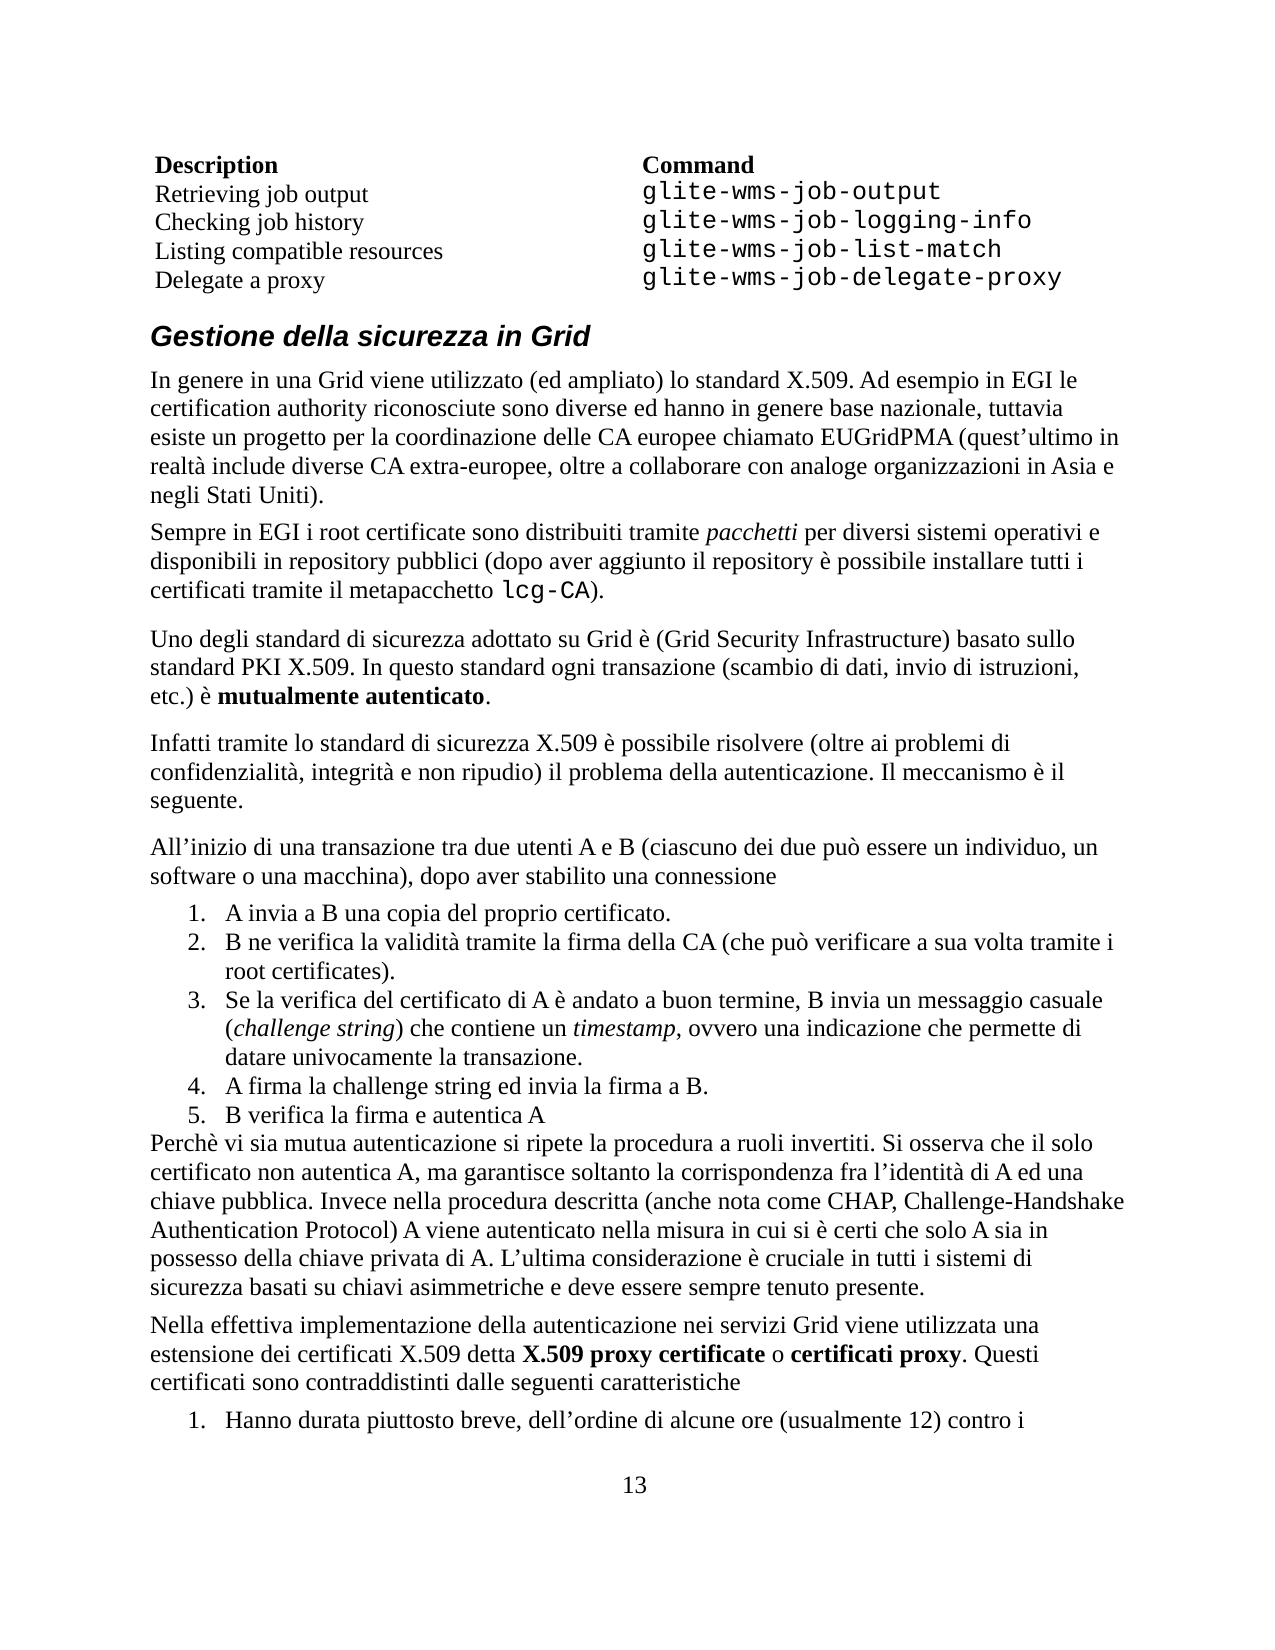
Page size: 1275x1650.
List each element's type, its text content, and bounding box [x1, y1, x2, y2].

text Perchè vi sia mutua autenticazione si ripete la procedura a ruoli invertiti. Si osserva che il solo certificato non autentica A, ma garantisce soltanto la corrispondenza fra l’identità di A ed una chiave pubblica. Invece nella procedura descritta (anche nota come CHAP, Challenge-Handshake Authentication Protocol) A viene autenticato nella misura in cui si è certi che solo A sia in possesso della chiave privata di A. L’ultima considerazione è cruciale in tutti i sistemi di sicurezza basati su chiavi asimmetriche e deve essere sempre tenuto presente. [150, 1128, 1125, 1301]
text All’inizio di una transazione tra due utenti A e B (ciascuno dei due può essere un individuo, un software o una macchina), dopo aver stabilito una connessione [150, 832, 1125, 889]
list A invia a B una copia del proprio certificato. [187, 898, 1125, 927]
table_cell Retrieving job output [150, 179, 637, 207]
text Nella effettiva implementazione della autenticazione nei servizi Grid viene utilizzata una estensione dei certificati X.509 detta X.509 proxy certificate o certificati proxy. Questi certificati sono contraddistinti dalle seguenti caratteristiche [150, 1310, 1125, 1396]
list B ne verifica la validità tramite la firma della CA (che può verificare a sua volta tramite i root certificates). [187, 927, 1125, 985]
table_cell glite-wms-job-output [638, 179, 1125, 207]
list Se la verifica del certificato di A è andato a buon termine, B invia un messaggio casuale (challenge string) che contiene un timestamp, ovvero una indicazione che permette di datare univocamente la transazione. [187, 985, 1125, 1071]
subtitle Gestione della sicurezza in Grid [150, 319, 1125, 352]
list A firma la challenge string ed invia la firma a B. [187, 1071, 1125, 1100]
list Hanno durata piuttosto breve, dell’ordine di alcune ore (usualmente 12) contro i [187, 1405, 1125, 1434]
text Uno degli standard di sicurezza adottato su Grid è (Grid Security Infrastructure) basato sullo standard PKI X.509. In questo standard ogni transazione (scambio di dati, invio di istruzioni, etc.) è mutualmente autenticato. [150, 624, 1125, 710]
table_cell glite-wms-job-delegate-proxy [638, 265, 1125, 294]
table_header Description [150, 150, 637, 179]
table_header Command [638, 150, 1125, 179]
text Sempre in EGI i root certificate sono distribuiti tramite pacchetti per diversi sistemi operativi e disponibili in repository pubblici (dopo aver aggiunto il repository è possibile installare tutti i certificati tramite il metapacchetto lcg-CA). [150, 517, 1125, 606]
list B verifica la firma e autentica A [187, 1100, 1125, 1128]
table_cell Listing compatible resources [150, 236, 637, 265]
text In genere in una Grid viene utilizzato (ed ampliato) lo standard X.509. Ad esempio in EGI le certification authority riconosciute sono diverse ed hanno in genere base nazionale, tuttavia esiste un progetto per la coordinazione delle CA europee chiamato EUGridPMA (quest’ultimo in realtà include diverse CA extra-europee, oltre a collaborare con analoge organizzazioni in Asia e negli Stati Uniti). [150, 365, 1125, 508]
text Infatti tramite lo standard di sicurezza X.509 è possibile risolvere (oltre ai problemi di confidenzialità, integrità e non ripudio) il problema della autenticazione. Il meccanismo è il seguente. [150, 728, 1125, 814]
table_cell Checking job history [150, 208, 637, 236]
table_cell Delegate a proxy [150, 265, 637, 294]
table_cell glite-wms-job-logging-info [638, 208, 1125, 236]
table_cell glite-wms-job-list-match [638, 236, 1125, 265]
